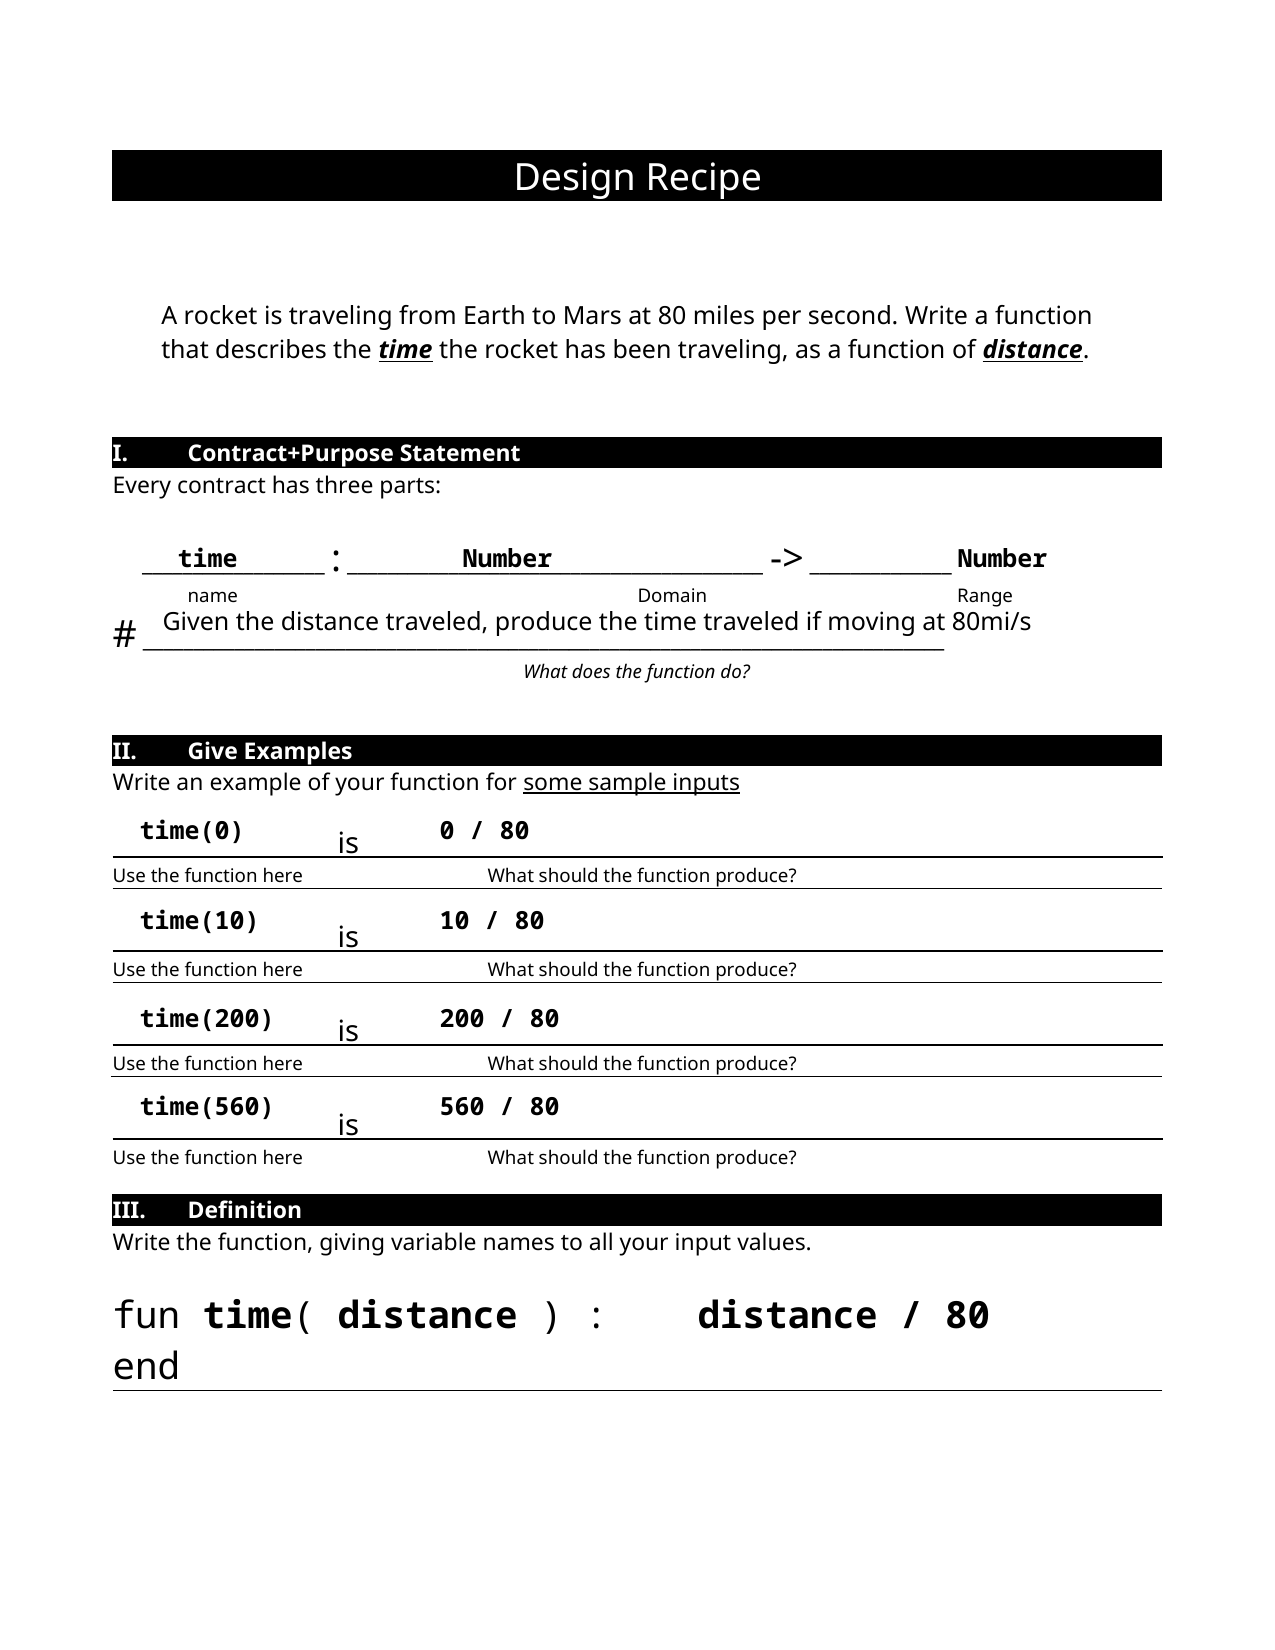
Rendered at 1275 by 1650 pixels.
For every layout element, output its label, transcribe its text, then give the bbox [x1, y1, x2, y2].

text Use the function here What should the function produce? [112, 956, 1162, 982]
text A rocket is traveling from Earth to Mars at 80 miles per second. Write a function that describes the time the rocket has been traveling, as a function of distance. [161, 298, 1127, 366]
text [112, 857, 1162, 862]
text Use the function here What should the function produce? [112, 862, 1162, 888]
text is [112, 1104, 1162, 1138]
text Write an example of your function for some sample inputs [112, 766, 1162, 797]
text What does the function do? [112, 659, 1162, 684]
subtitle Give Examples [112, 735, 1162, 766]
text fun time( distance ) : distance / 80 end [112, 1288, 1162, 1390]
text Use the function here What should the function produce? [112, 1144, 1162, 1169]
subtitle Design Recipe [112, 150, 1162, 201]
text is [112, 1010, 1162, 1044]
text is [112, 823, 1162, 856]
text __________________ : _________________________________________ -> ______________ [112, 531, 1162, 582]
text Every contract has three parts: [112, 468, 1162, 500]
text [112, 951, 1162, 956]
text [112, 1045, 1162, 1050]
text Use the function here What should the function produce? [112, 1050, 1162, 1076]
subtitle Contract+Purpose Statement [112, 437, 1162, 468]
subtitle Definition [112, 1194, 1162, 1226]
text name Domain Range # _______________________________________________________________________________ [112, 582, 1162, 659]
list Write the function, giving variable names to all your input values. [75, 1226, 1162, 1257]
text is [112, 917, 1162, 950]
text [112, 1139, 1162, 1144]
